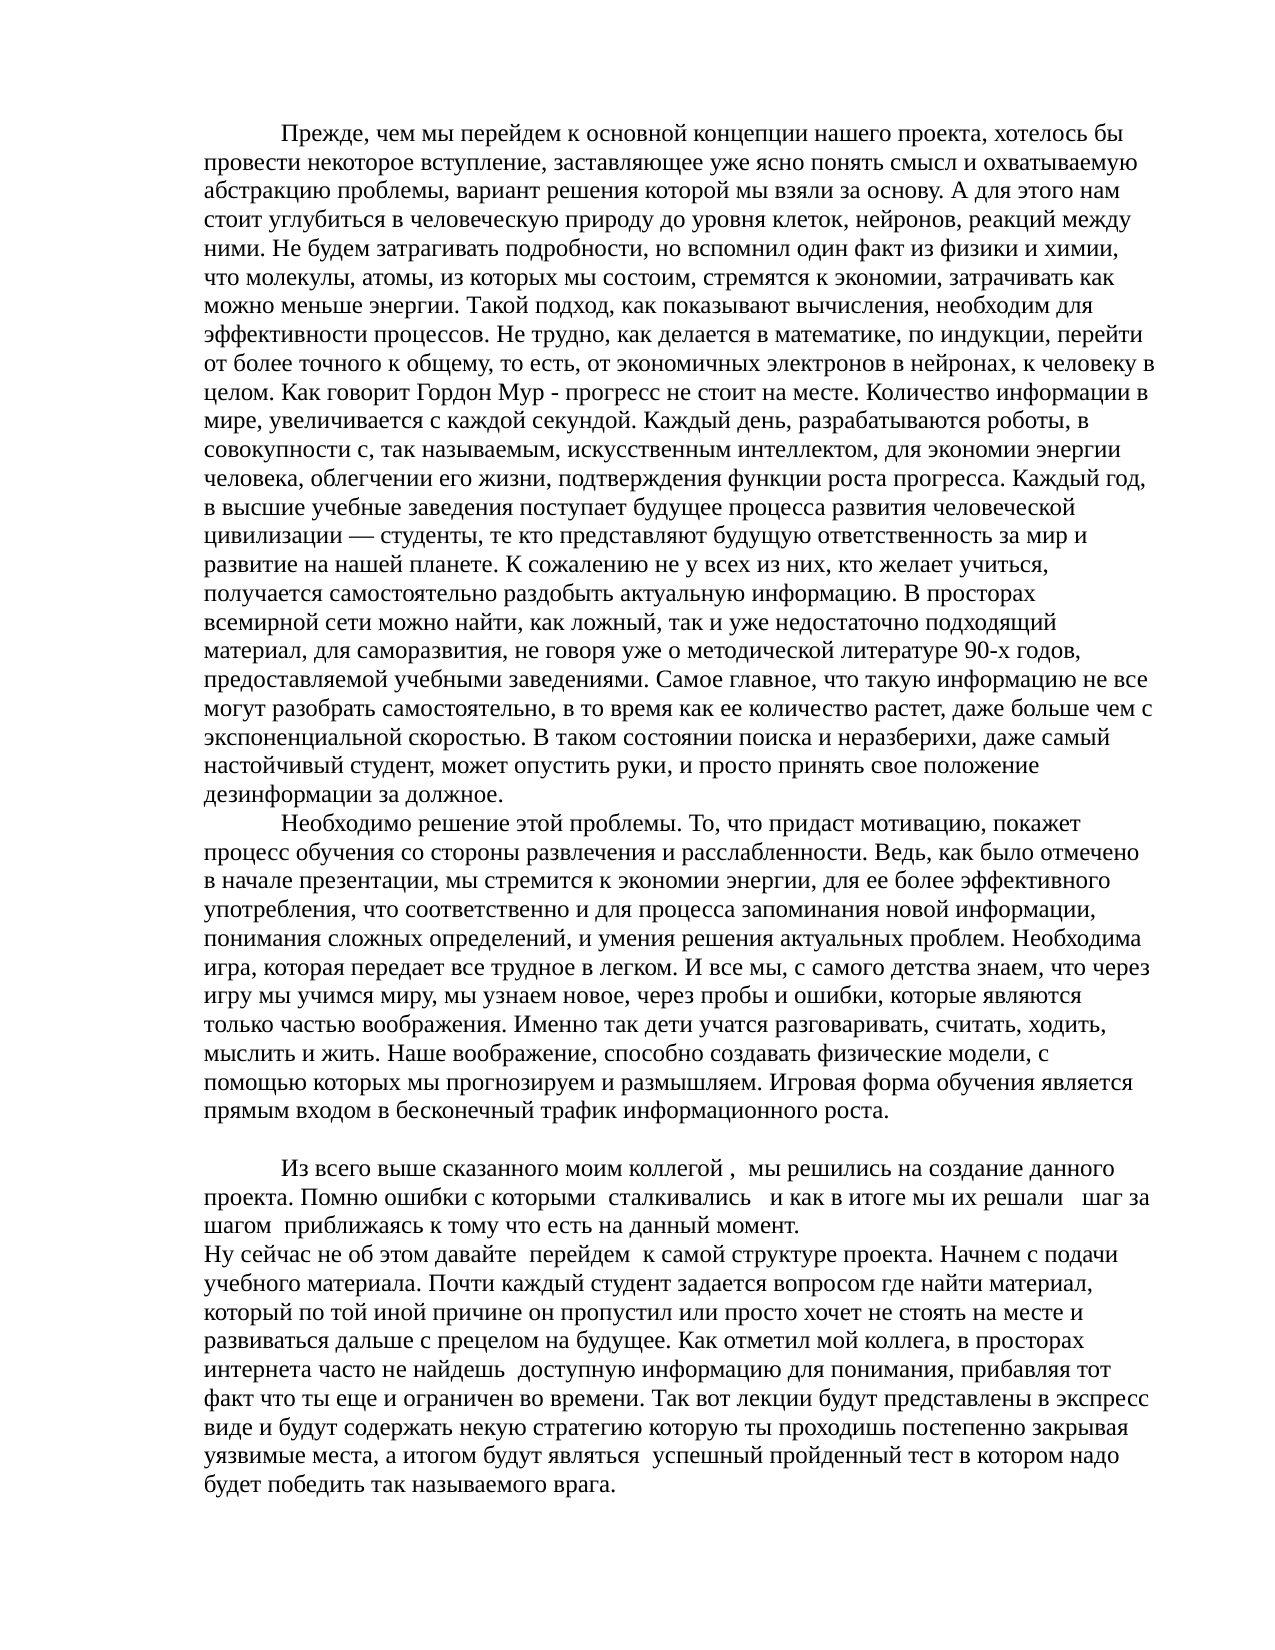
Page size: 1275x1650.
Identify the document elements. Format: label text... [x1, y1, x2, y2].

text Необходимо решение этой проблемы. То, что придаст мотивацию, покажет процесс обучения со стороны развлечения и расслабленности. Ведь, как было отмечено в начале презентации, мы стремится к экономии энергии, для ее более эффективного употребления, что соответственно и для процесса запоминания новой информации, понимания сложных определений, и умения решения актуальных проблем. Необходима игра, которая передает все трудное в легком. И все мы, с самого детства знаем, что через игру мы учимся миру, мы узнаем новое, через пробы и ошибки, которые являются только частью воображения. Именно так дети учатся разговаривать, считать, ходить, мыслить и жить. Наше воображение, способно создавать физические модели, с помощью которых мы прогнозируем и размышляем. Игровая форма обучения является прямым входом в бесконечный трафик информационного роста. [204, 808, 1157, 1124]
text Прежде, чем мы перейдем к основной концепции нашего проекта, хотелось бы провести некоторое вступление, заставляющее уже ясно понять смысл и охватываемую абстракцию проблемы, вариант решения которой мы взяли за основу. А для этого нам стоит углубиться в человеческую природу до уровня клеток, нейронов, реакций между ними. Не будем затрагивать подробности, но вспомнил один факт из физики и химии, что молекулы, атомы, из которых мы состоим, стремятся к экономии, затрачивать как можно меньше энергии. Такой подход, как показывают вычисления, необходим для эффективности процессов. Не трудно, как делается в математике, по индукции, перейти от более точного к общему, то есть, от экономичных электронов в нейронах, к человеку в целом. Как говорит Гордон Мур - прогресс не стоит на месте. Количество информации в мире, увеличивается с каждой секундой. Каждый день, разрабатываются роботы, в совокупности с, так называемым, искусственным интеллектом, для экономии энергии человека, облегчении его жизни, подтверждения функции роста прогресса. Каждый год, в высшие учебные заведения поступает будущее процесса развития человеческой цивилизации — студенты, те кто представляют будущую ответственность за мир и развитие на нашей планете. К сожалению не у всех из них, кто желает учиться, получается самостоятельно раздобыть актуальную информацию. В просторах всемирной сети можно найти, как ложный, так и уже недостаточно подходящий материал, для саморазвития, не говоря уже о методической литературе 90-х годов, предоставляемой учебными заведениями. Самое главное, что такую информацию не все могут разобрать самостоятельно, в то время как ее количество растет, даже больше чем с экспоненциальной скоростью. В таком состоянии поиска и неразберихи, даже самый настойчивый студент, может опустить руки, и просто принять свое положение дезинформации за должное. [204, 118, 1157, 808]
text Ну сейчас не об этом давайте перейдем к самой структуре проекта. Начнем с подачи учебного материала. Почти каждый студент задается вопросом где найти материал, который по той иной причине он пропустил или просто хочет не стоять на месте и развиваться дальше с прецелом на будущее. Как отметил мой коллега, в просторах интернета часто не найдешь доступную информацию для понимания, прибавляя тот факт что ты еще и ограничен во времени. Так вот лекции будут представлены в экспресс виде и будут содержать некую стратегию которую ты проходишь постепенно закрывая уязвимые места, а итогом будут являться успешный пройденный тест в котором надо будет победить так называемого врага. [204, 1239, 1157, 1498]
text Из всего выше сказанного моим коллегой , мы решились на создание данного проекта. Помню ошибки с которыми сталкивались и как в итоге мы их решали шаг за шагом приближаясь к тому что есть на данный момент. [204, 1153, 1157, 1239]
